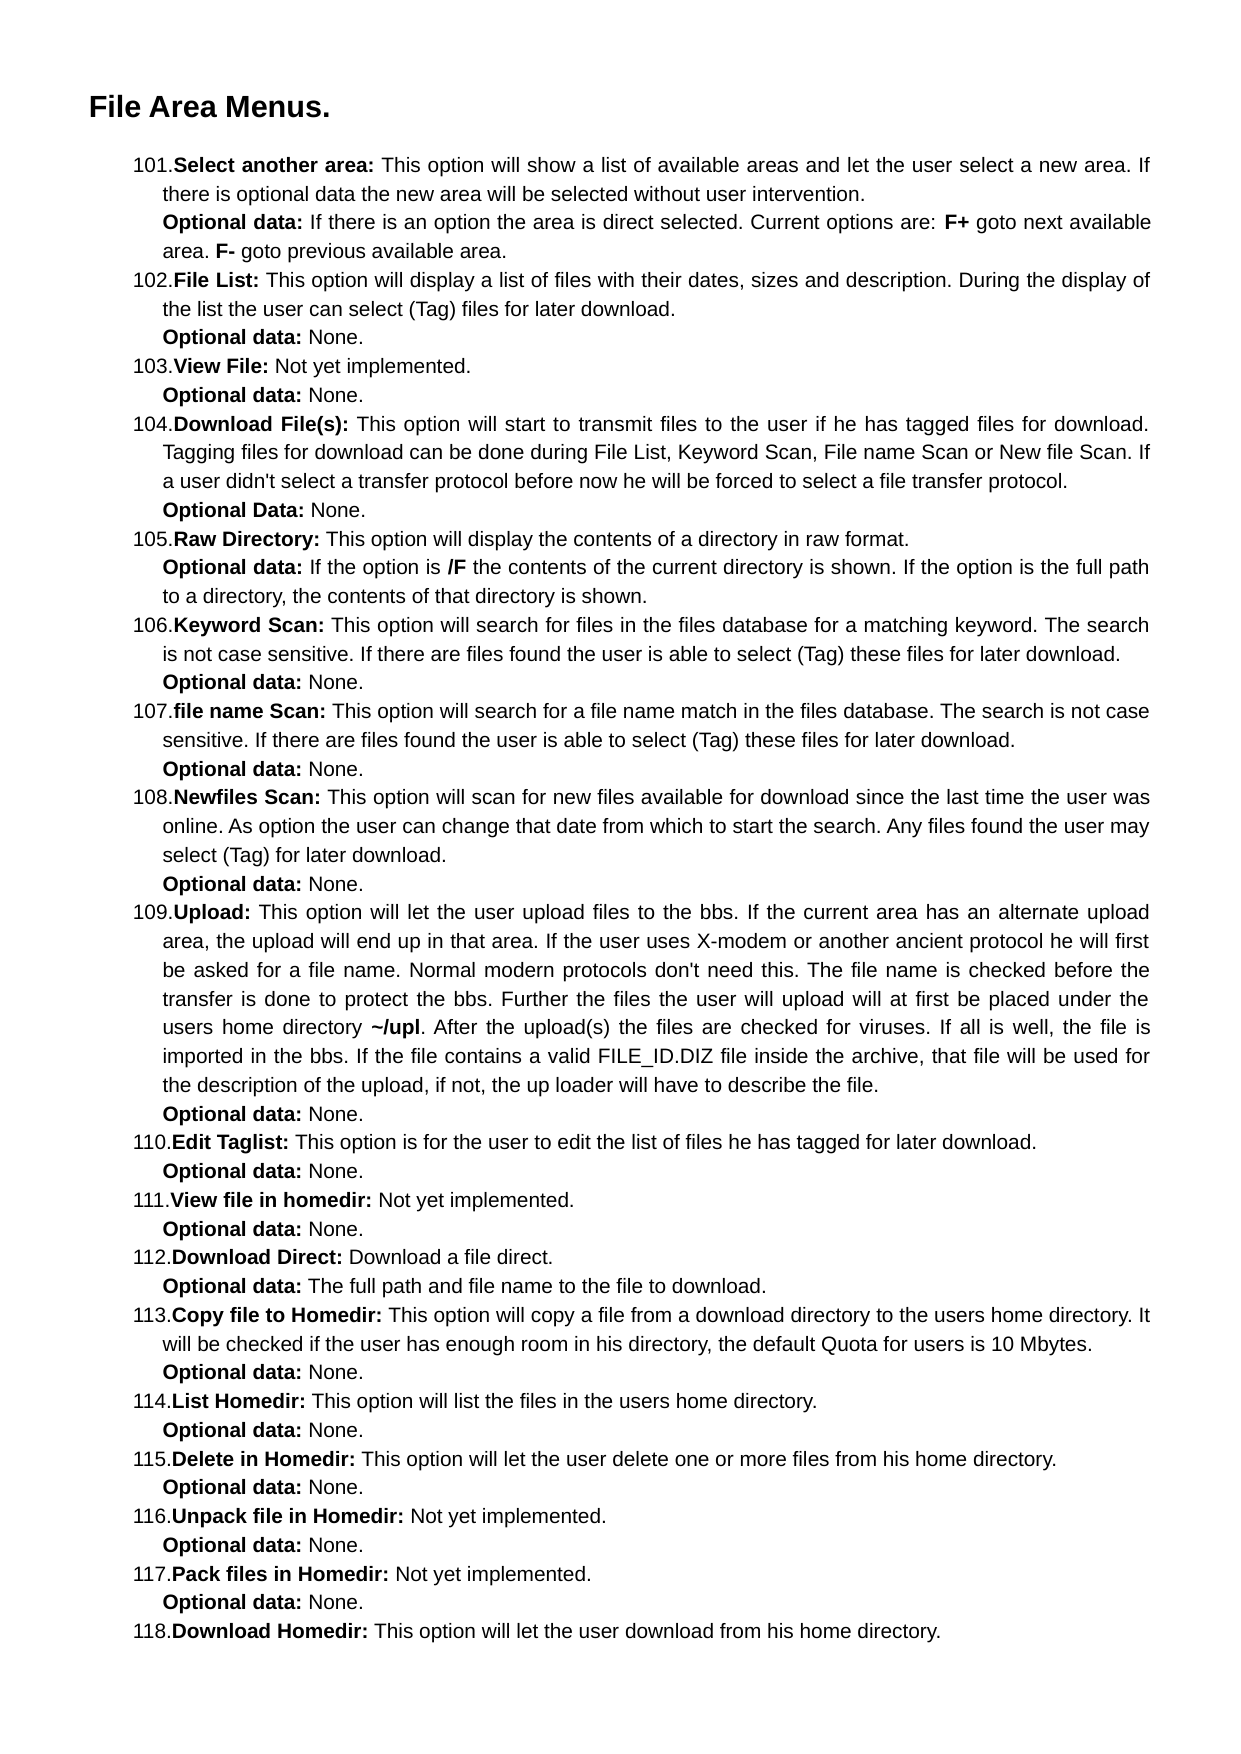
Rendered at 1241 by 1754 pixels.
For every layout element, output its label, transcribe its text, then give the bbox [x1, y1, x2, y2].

list Optional data: None. [133, 756, 1152, 780]
list Optional data: The full path and file name to the file to download. [133, 1274, 1152, 1298]
list Optional data: If the option is /F the contents of the current directory is shown. If the option is the full path to a directory, the contents of that directory is shown. [133, 555, 1152, 608]
list Optional data: None. [133, 383, 1152, 407]
list Upload: This option will let the user upload files to the bbs. If the current area has an alternate upload area, the upload will end up in that area. If the user uses X-modem or another ancient protocol he will first be asked for a file name. Normal modern protocols don't need this. The file name is checked before the transfer is done to protect the bbs. Further the files the user will upload will at first be placed under the users home directory ~/upl. After the upload(s) the files are checked for viruses. If all is well, the file is imported in the bbs. If the file contains a valid FILE_ID.DIZ file inside the archive, that file will be used for the description of the upload, if not, the up loader will have to describe the file. [133, 900, 1152, 1097]
list Download Homedir: This option will let the user download from his home directory. [133, 1619, 1152, 1643]
list Pack files in Homedir: Not yet implemented. [133, 1561, 1152, 1585]
list Unpack file in Homedir: Not yet implemented. [133, 1504, 1152, 1528]
list Optional data: None. [133, 1216, 1152, 1240]
list Optional data: None. [133, 325, 1152, 349]
list Raw Directory: This option will display the contents of a directory in raw format. [133, 526, 1152, 550]
list Optional Data: None. [133, 498, 1152, 522]
list View File: Not yet implemented. [133, 354, 1152, 378]
list Delete in Homedir: This option will let the user delete one or more files from his home directory. [133, 1446, 1152, 1470]
list Optional data: If there is an option the area is direct selected. Current options are: F+ goto next available area. F- goto previous available area. [133, 210, 1152, 263]
list Optional data: None. [133, 1533, 1152, 1557]
list Download File(s): This option will start to transmit files to the user if he has tagged files for download. Tagging files for download can be done during File List, Keyword Scan, File name Scan or New file Scan. If a user didn't select a transfer protocol before now he will be forced to select a file transfer protocol. [133, 411, 1152, 493]
list Optional data: None. [133, 1360, 1152, 1384]
list Optional data: None. [133, 670, 1152, 694]
list Download Direct: Download a file direct. [133, 1245, 1152, 1269]
list Optional data: None. [133, 1418, 1152, 1442]
list Optional data: None. [133, 871, 1152, 895]
list file name Scan: This option will search for a file name match in the files database. The search is not case sensitive. If there are files found the user is able to select (Tag) these files for later download. [133, 699, 1152, 752]
list File List: This option will display a list of files with their dates, sizes and description. During the display of the list the user can select (Tag) files for later download. [133, 268, 1152, 320]
list Newfiles Scan: This option will scan for new files available for download since the last time the user was online. As option the user can change that date from which to start the search. Any files found the user may select (Tag) for later download. [133, 785, 1152, 867]
list Optional data: None. [133, 1475, 1152, 1499]
list View file in homedir: Not yet implemented. [133, 1188, 1152, 1212]
list Keyword Scan: This option will search for files in the files database for a matching keyword. The search is not case sensitive. If there are files found the user is able to select (Tag) these files for later download. [133, 613, 1152, 665]
list Optional data: None. [133, 1101, 1152, 1125]
list Copy file to Homedir: This option will copy a file from a download directory to the users home directory. It will be checked if the user has enough room in his directory, the default Quota for users is 10 Mbytes. [133, 1303, 1152, 1355]
subtitle File Area Menus. [88, 88, 1152, 124]
list List Homedir: This option will list the files in the users home directory. [133, 1389, 1152, 1413]
list Optional data: None. [133, 1590, 1152, 1614]
list Optional data: None. [133, 1159, 1152, 1183]
list Edit Taglist: This option is for the user to edit the list of files he has tagged for later download. [133, 1130, 1152, 1154]
list Select another area: This option will show a list of available areas and let the user select a new area. If there is optional data the new area will be selected without user intervention. [133, 153, 1152, 205]
